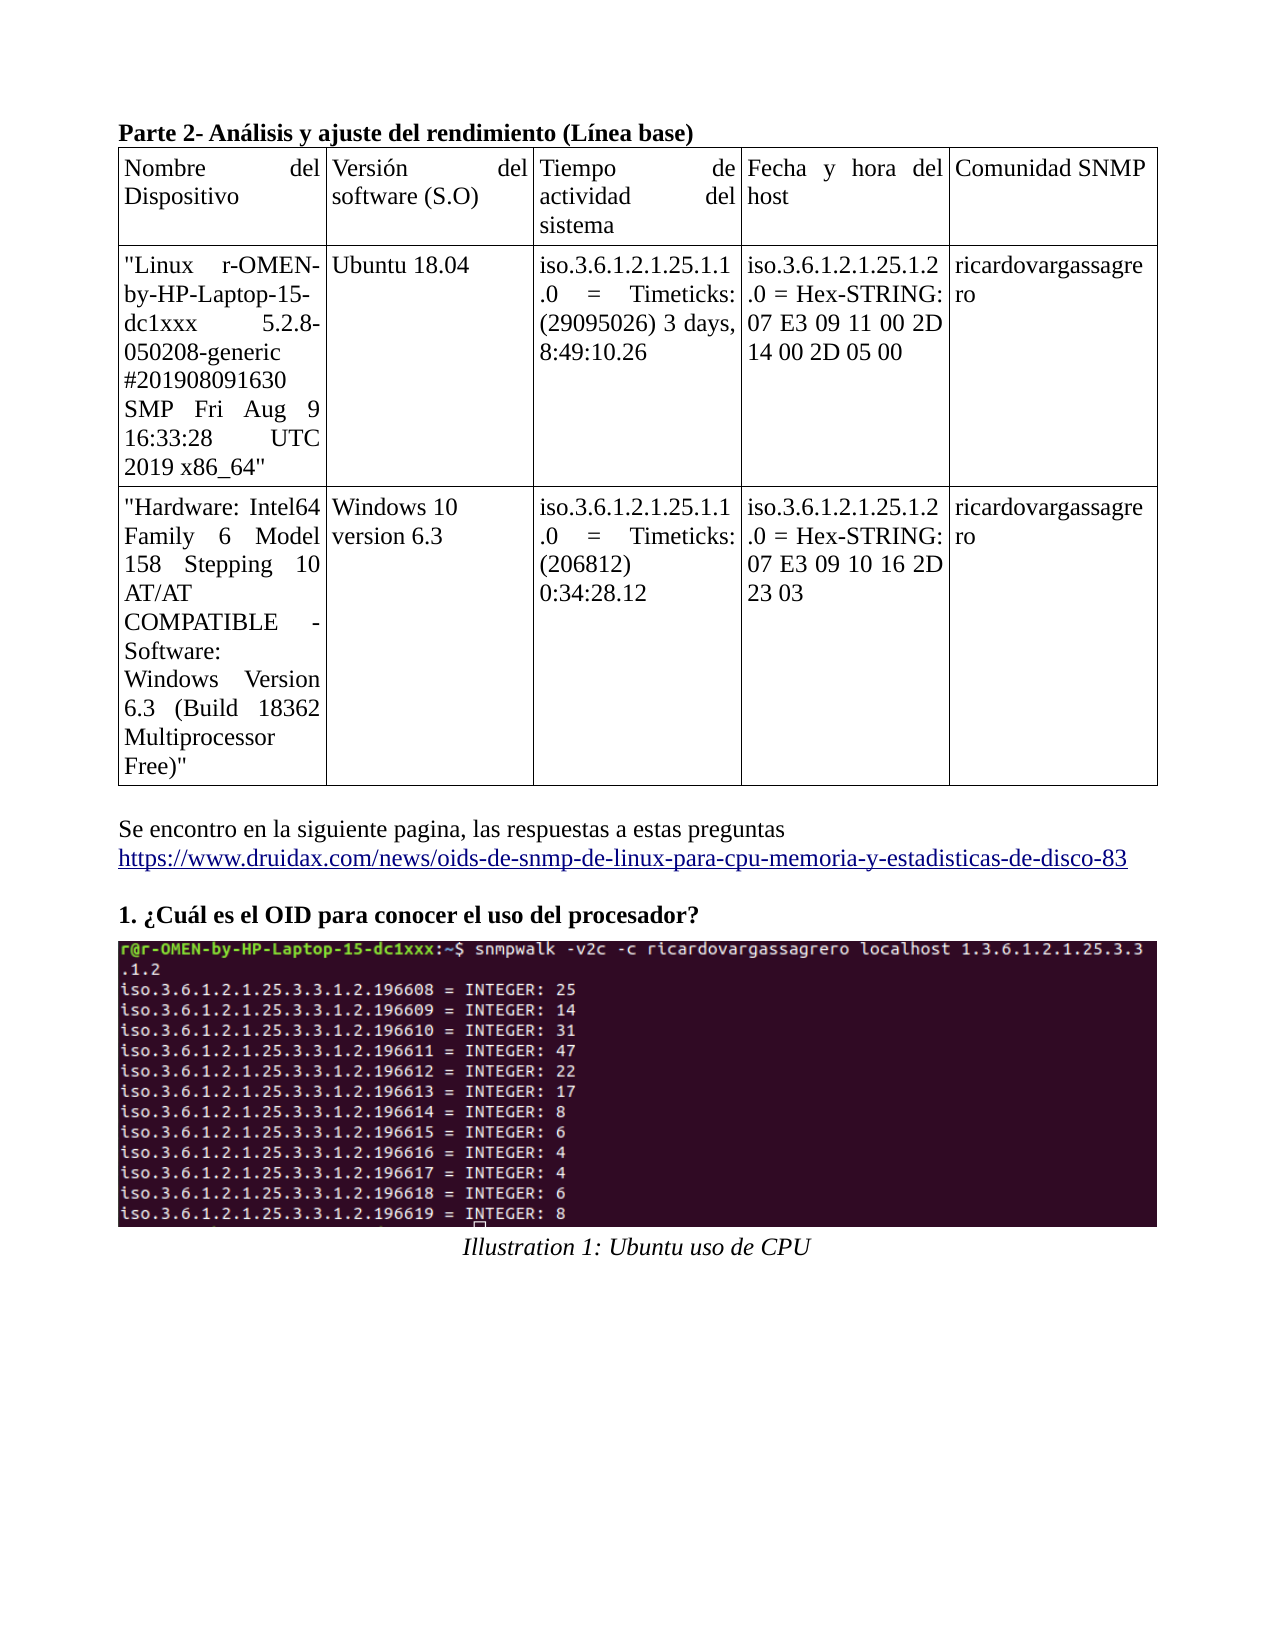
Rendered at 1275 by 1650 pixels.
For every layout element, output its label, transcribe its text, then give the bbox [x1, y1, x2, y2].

text Illustration 1: Ubuntu uso de CPU [118, 1227, 1157, 1261]
table_cell "Linux r-OMEN-by-HP-Laptop-15-dc1xxx 5.2.8-050208-generic #201908091630 SMP Fri Aug 9 16:33:28 UTC 2019 x86_64" [119, 246, 326, 486]
table_header Nombre del Dispositivo [119, 148, 326, 245]
text 1. ¿Cuál es el OID para conocer el uso del procesador? [118, 900, 1157, 929]
table_header Tiempo de actividad del sistema [534, 148, 741, 245]
table_header Fecha y hora del host [742, 148, 949, 245]
table_header Versión del software (S.O) [327, 148, 533, 245]
text https://www.druidax.com/news/oids-de-snmp-de-linux-para-cpu-memoria-y-estadisticas-de-disco-83 [118, 843, 1157, 872]
text Se encontro en la siguiente pagina, las respuestas a estas preguntas [118, 814, 1157, 843]
text Parte 2- Análisis y ajuste del rendimiento (Línea base) [118, 118, 1157, 147]
table_cell Ubuntu 18.04 [327, 246, 533, 486]
table_cell Windows 10 version 6.3 [327, 487, 533, 785]
picture [118, 941, 1157, 1227]
table_header Comunidad SNMP [950, 148, 1157, 245]
table_cell "Hardware: Intel64 Family 6 Model 158 Stepping 10 AT/AT COMPATIBLE - Software: Windows Version 6.3 (Build 18362 Multiprocessor Free)" [119, 487, 326, 785]
table_cell iso.3.6.1.2.1.25.1.2.0 = Hex-STRING: 07 E3 09 10 16 2D 23 03 [742, 487, 949, 785]
table_cell iso.3.6.1.2.1.25.1.1.0 = Timeticks: (29095026) 3 days, 8:49:10.26 [534, 246, 741, 486]
table_cell iso.3.6.1.2.1.25.1.1.0 = Timeticks: (206812) 0:34:28.12 [534, 487, 741, 785]
table_cell ricardovargassagrero [950, 246, 1157, 486]
table_cell ricardovargassagrero [950, 487, 1157, 785]
table_cell iso.3.6.1.2.1.25.1.2.0 = Hex-STRING: 07 E3 09 11 00 2D 14 00 2D 05 00 [742, 246, 949, 486]
